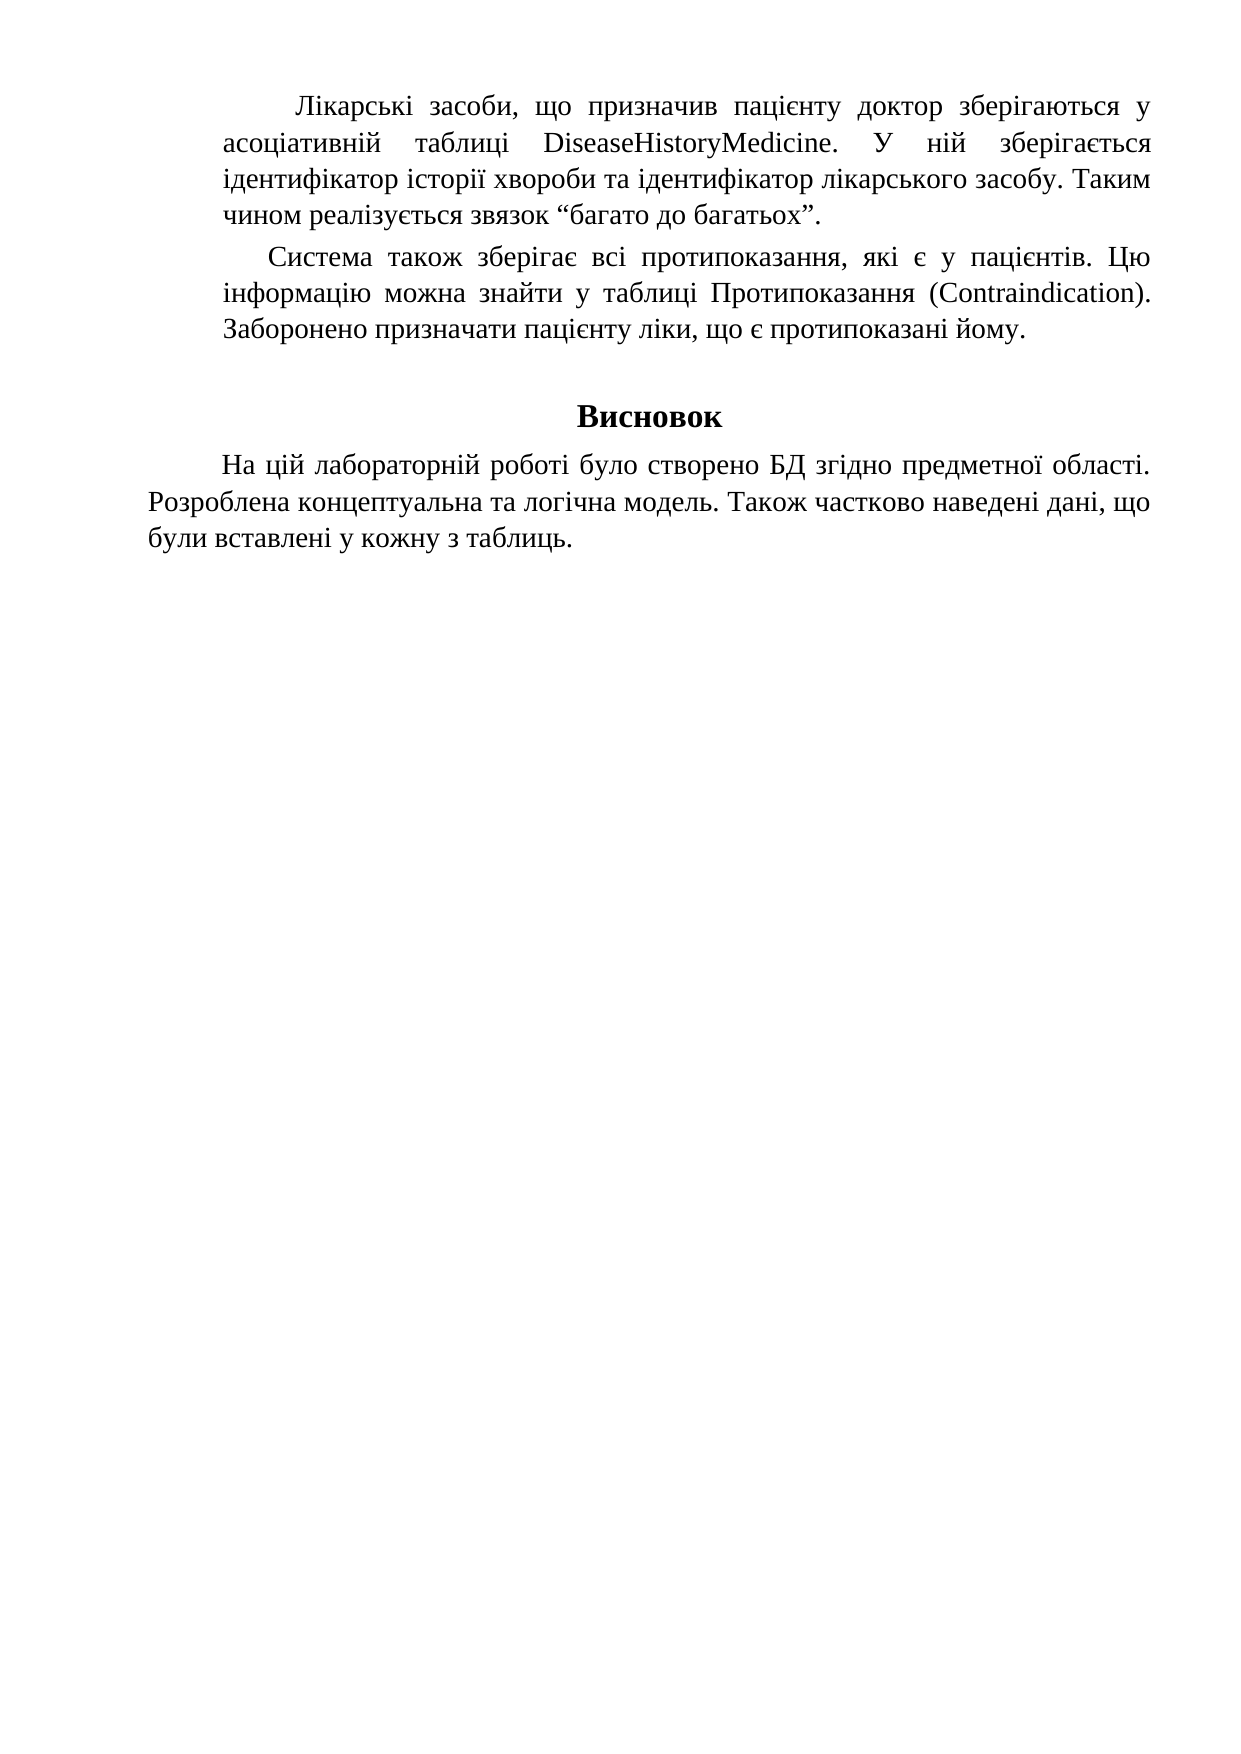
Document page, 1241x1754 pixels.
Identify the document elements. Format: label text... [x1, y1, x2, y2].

text Висновок [148, 396, 1152, 434]
list Система також зберігає всі протипоказання, які є у пацієнтів. Цю інформацію можна знайти у таблиці Протипоказання (Contraindication). Заборонено призначати пацієнту ліки, що є протипоказані йому. [185, 239, 1152, 345]
text На цій лабораторній роботі було створено БД згідно предметної області. Розроблена концептуальна та логічна модель. Також частково наведені дані, що були вставлені у кожну з таблиць. [148, 443, 1152, 554]
list Лікарські засоби, що призначив пацієнту доктор зберігаються у асоціативній таблиці DiseaseHistoryMedicine. У ній зберігається ідентифікатор історії хвороби та ідентифікатор лікарського засобу. Таким чином реалізується звязок “багато до багатьох”. [185, 88, 1152, 231]
